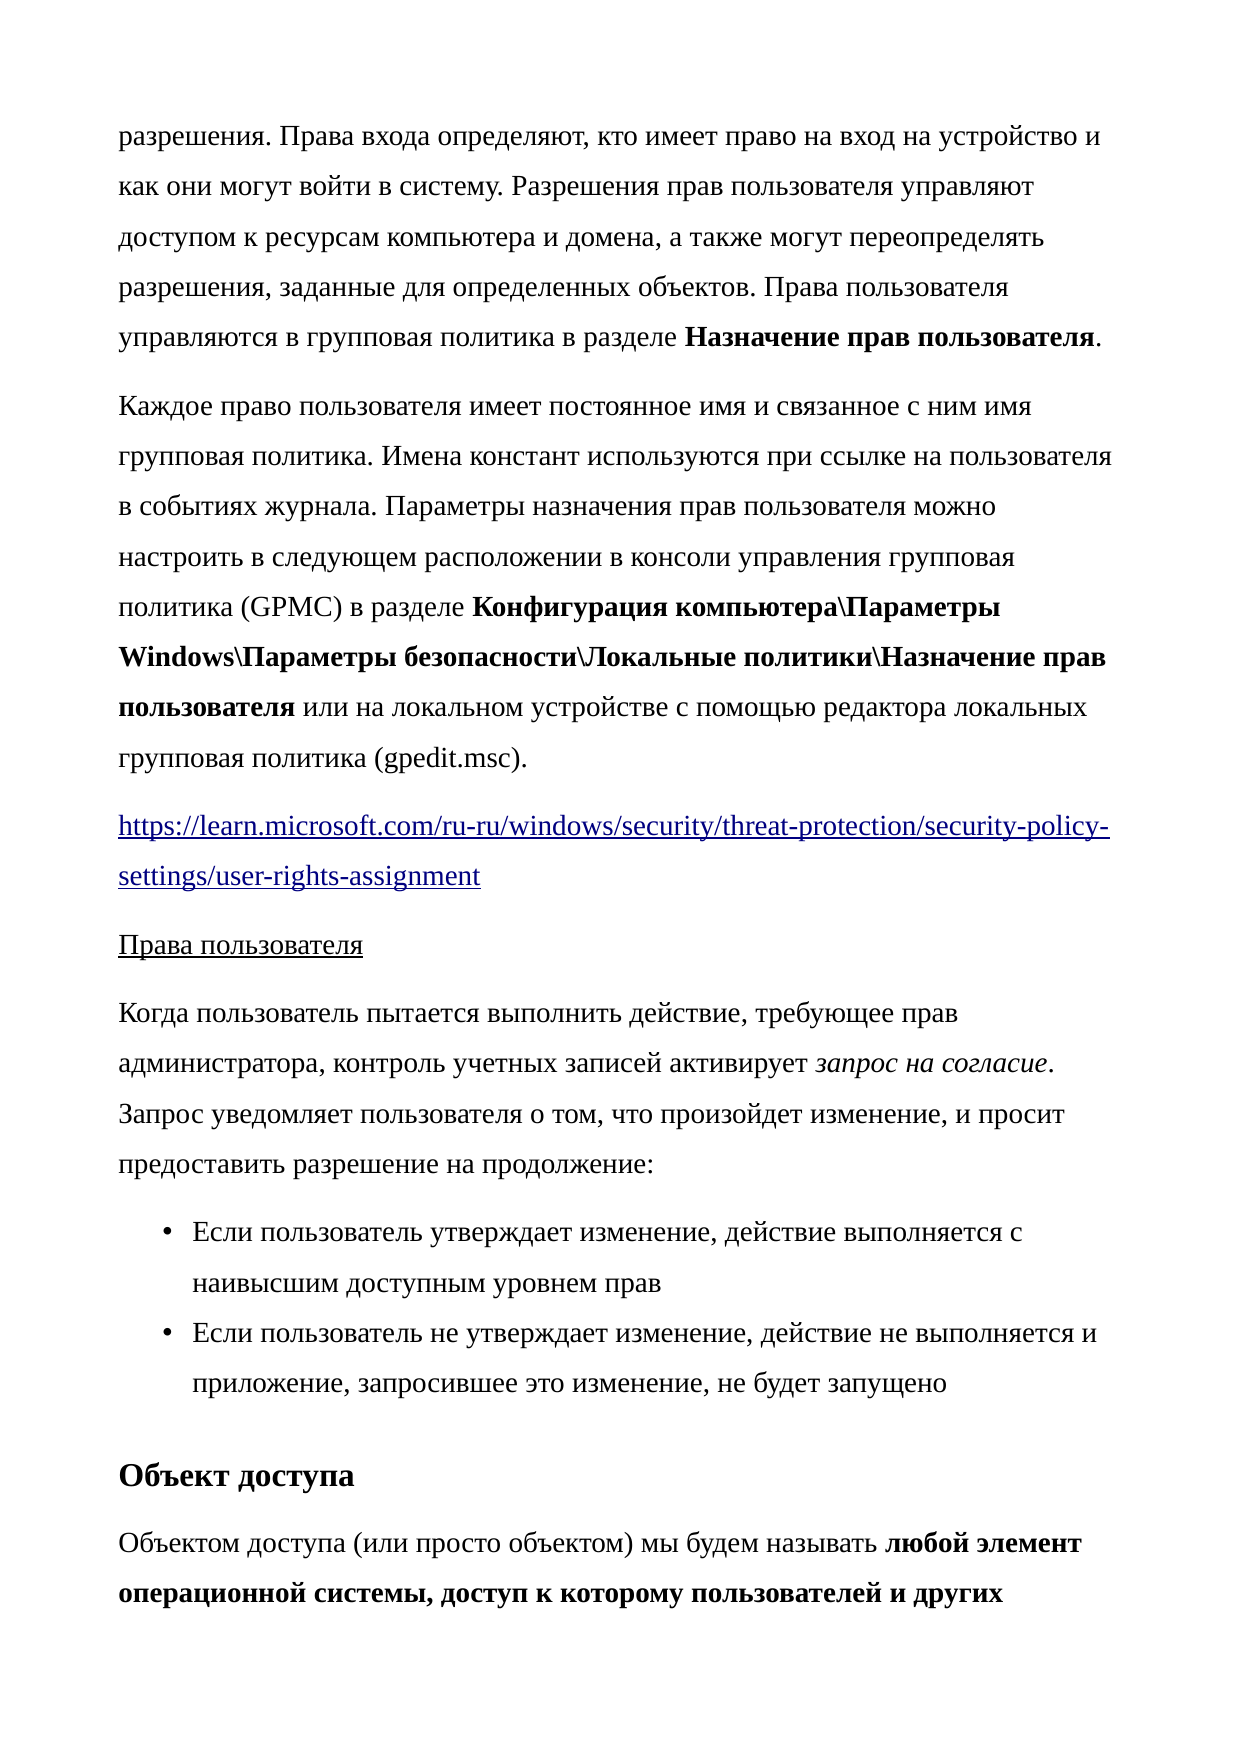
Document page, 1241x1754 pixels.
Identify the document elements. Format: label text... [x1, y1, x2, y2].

text разрешения. Права входа определяют, кто имеет право на вход на устройство и как они могут войти в систему. Разрешения прав пользователя управляют доступом к ресурсам компьютера и домена, а также могут переопределять разрешения, заданные для определенных объектов. Права пользователя управляются в групповая политика в разделе Назначение прав пользователя. [118, 118, 1122, 353]
subtitle Объект доступа [118, 1455, 1122, 1493]
text https://learn.microsoft.com/ru-ru/windows/security/threat-protection/security-policy-settings/user-rights-assignment [118, 808, 1122, 892]
text Когда пользователь пытается выполнить действие, требующее прав администратора, контроль учетных записей активирует запрос на согласие. Запрос уведомляет пользователя о том, что произойдет изменение, и просит предоставить разрешение на продолжение: [118, 995, 1122, 1180]
list Если пользователь не утверждает изменение, действие не выполняется и приложение, запросившее это изменение, не будет запущено [162, 1315, 1122, 1399]
text Каждое право пользователя имеет постоянное имя и связанное с ним имя групповая политика. Имена констант используются при ссылке на пользователя в событиях журнала. Параметры назначения прав пользователя можно настроить в следующем расположении в консоли управления групповая политика (GPMC) в разделе Конфигурация компьютера\Параметры Windows\Параметры безопасности\Локальные политики\Назначение прав пользователя или на локальном устройстве с помощью редактора локальных групповая политика (gpedit.msc). [118, 388, 1122, 773]
text Права пользователя [118, 927, 1122, 960]
text Объектом доступа (или просто объектом) мы будем называть любой элемент операционной системы, доступ к которому пользователей и других [118, 1525, 1122, 1609]
list Если пользователь утверждает изменение, действие выполняется с наивысшим доступным уровнем прав [162, 1214, 1122, 1298]
